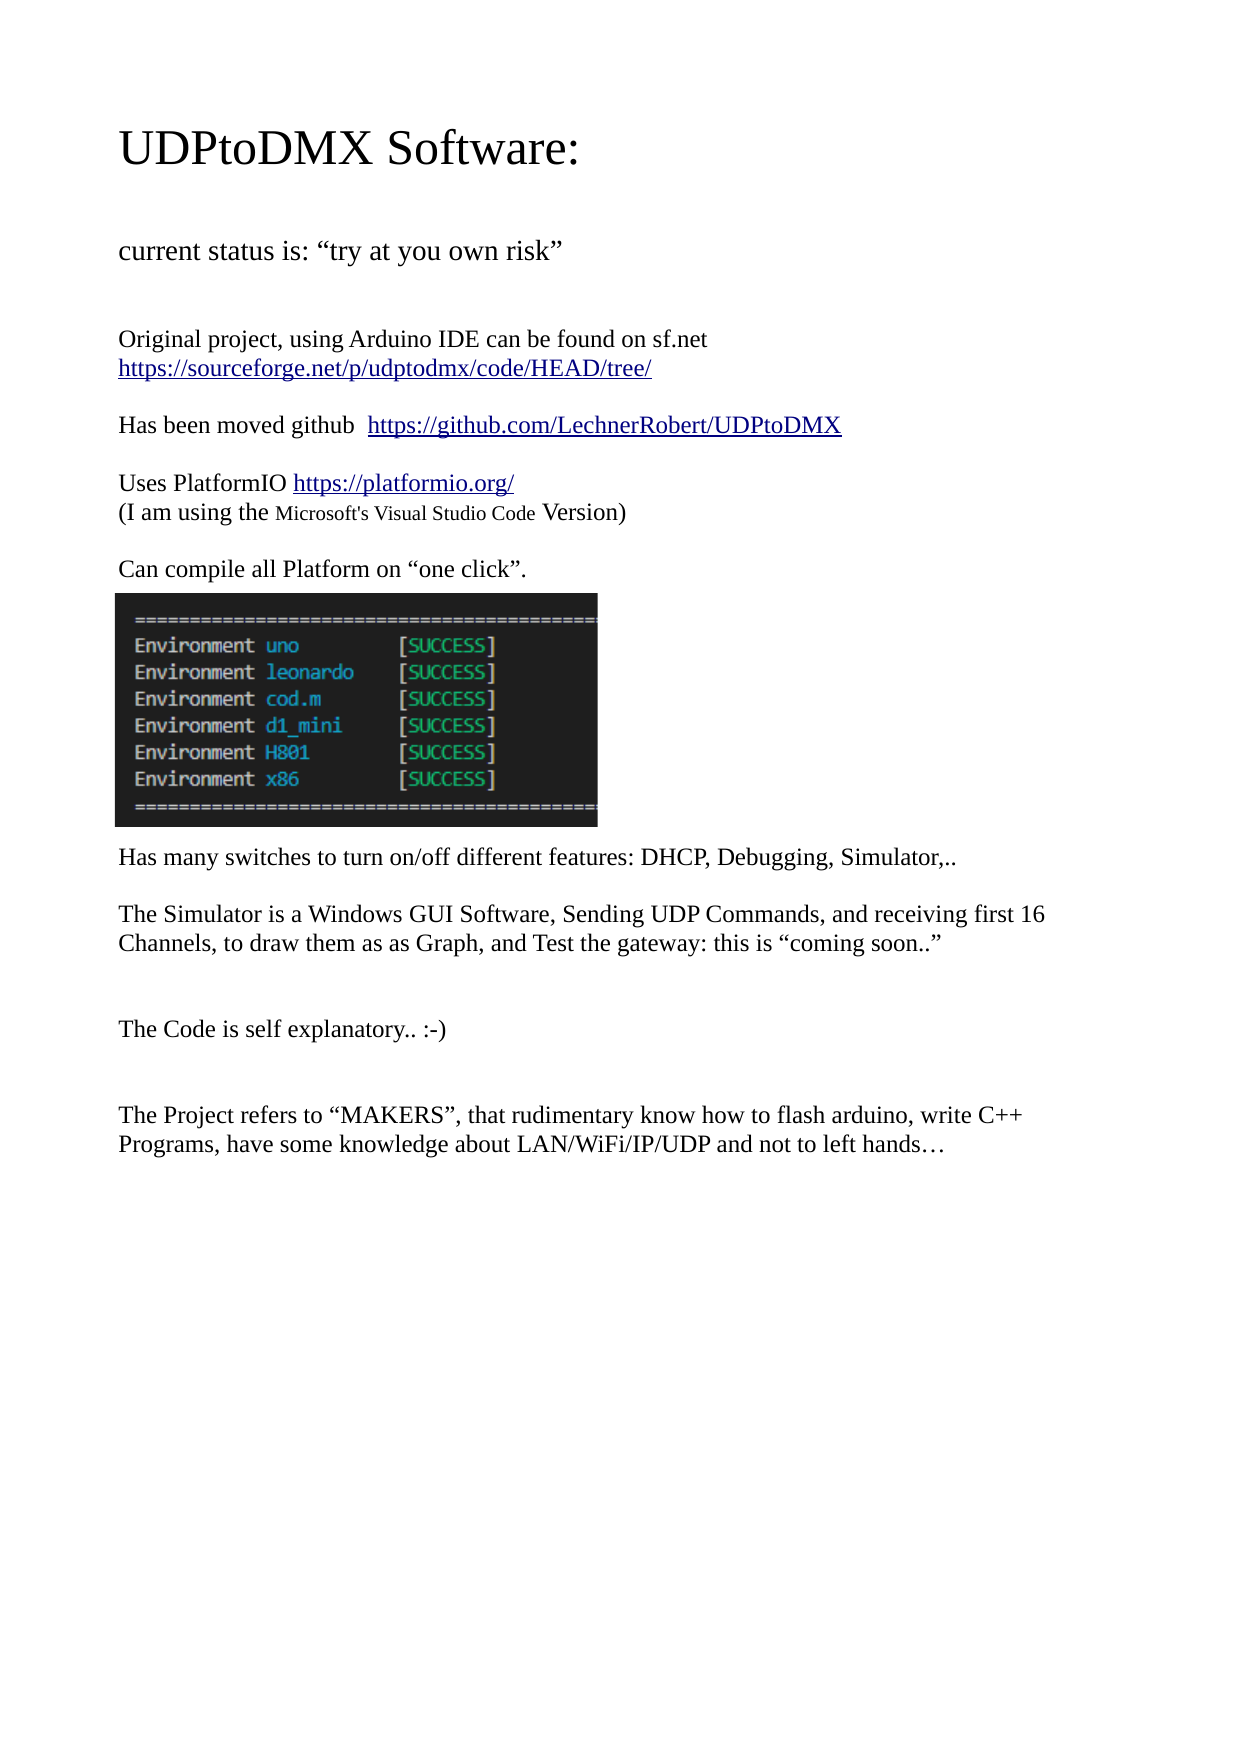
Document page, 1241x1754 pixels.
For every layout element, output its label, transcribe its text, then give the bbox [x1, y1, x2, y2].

text Has been moved github https://github.com/LechnerRobert/UDPtoDMX [118, 410, 1122, 439]
text Can compile all Platform on “one click”. [118, 554, 1122, 583]
text UDPtoDMX Software: [118, 118, 1122, 176]
text Uses PlatformIO https://platformio.org/ [118, 468, 1122, 497]
picture [114, 593, 598, 827]
text The Simulator is a Windows GUI Software, Sending UDP Commands, and receiving first 16 Channels, to draw them as as Graph, and Test the gateway: this is “coming soon..” [118, 899, 1122, 957]
text Original project, using Arduino IDE can be found on sf.net https://sourceforge.net/p/udptodmx/code/HEAD/tree/ [118, 324, 1122, 382]
text current status is: “try at you own risk” [118, 233, 1122, 267]
text The Code is self explanatory.. :-) [118, 1014, 1122, 1043]
text The Project refers to “MAKERS”, that rudimentary know how to flash arduino, write C++ Programs, have some knowledge about LAN/WiFi/IP/UDP and not to left hands… [118, 1100, 1122, 1158]
text (I am using the Microsoft's Visual Studio Code Version) [118, 497, 1122, 525]
text Has many switches to turn on/off different features: DHCP, Debugging, Simulator,.. [118, 842, 1122, 870]
